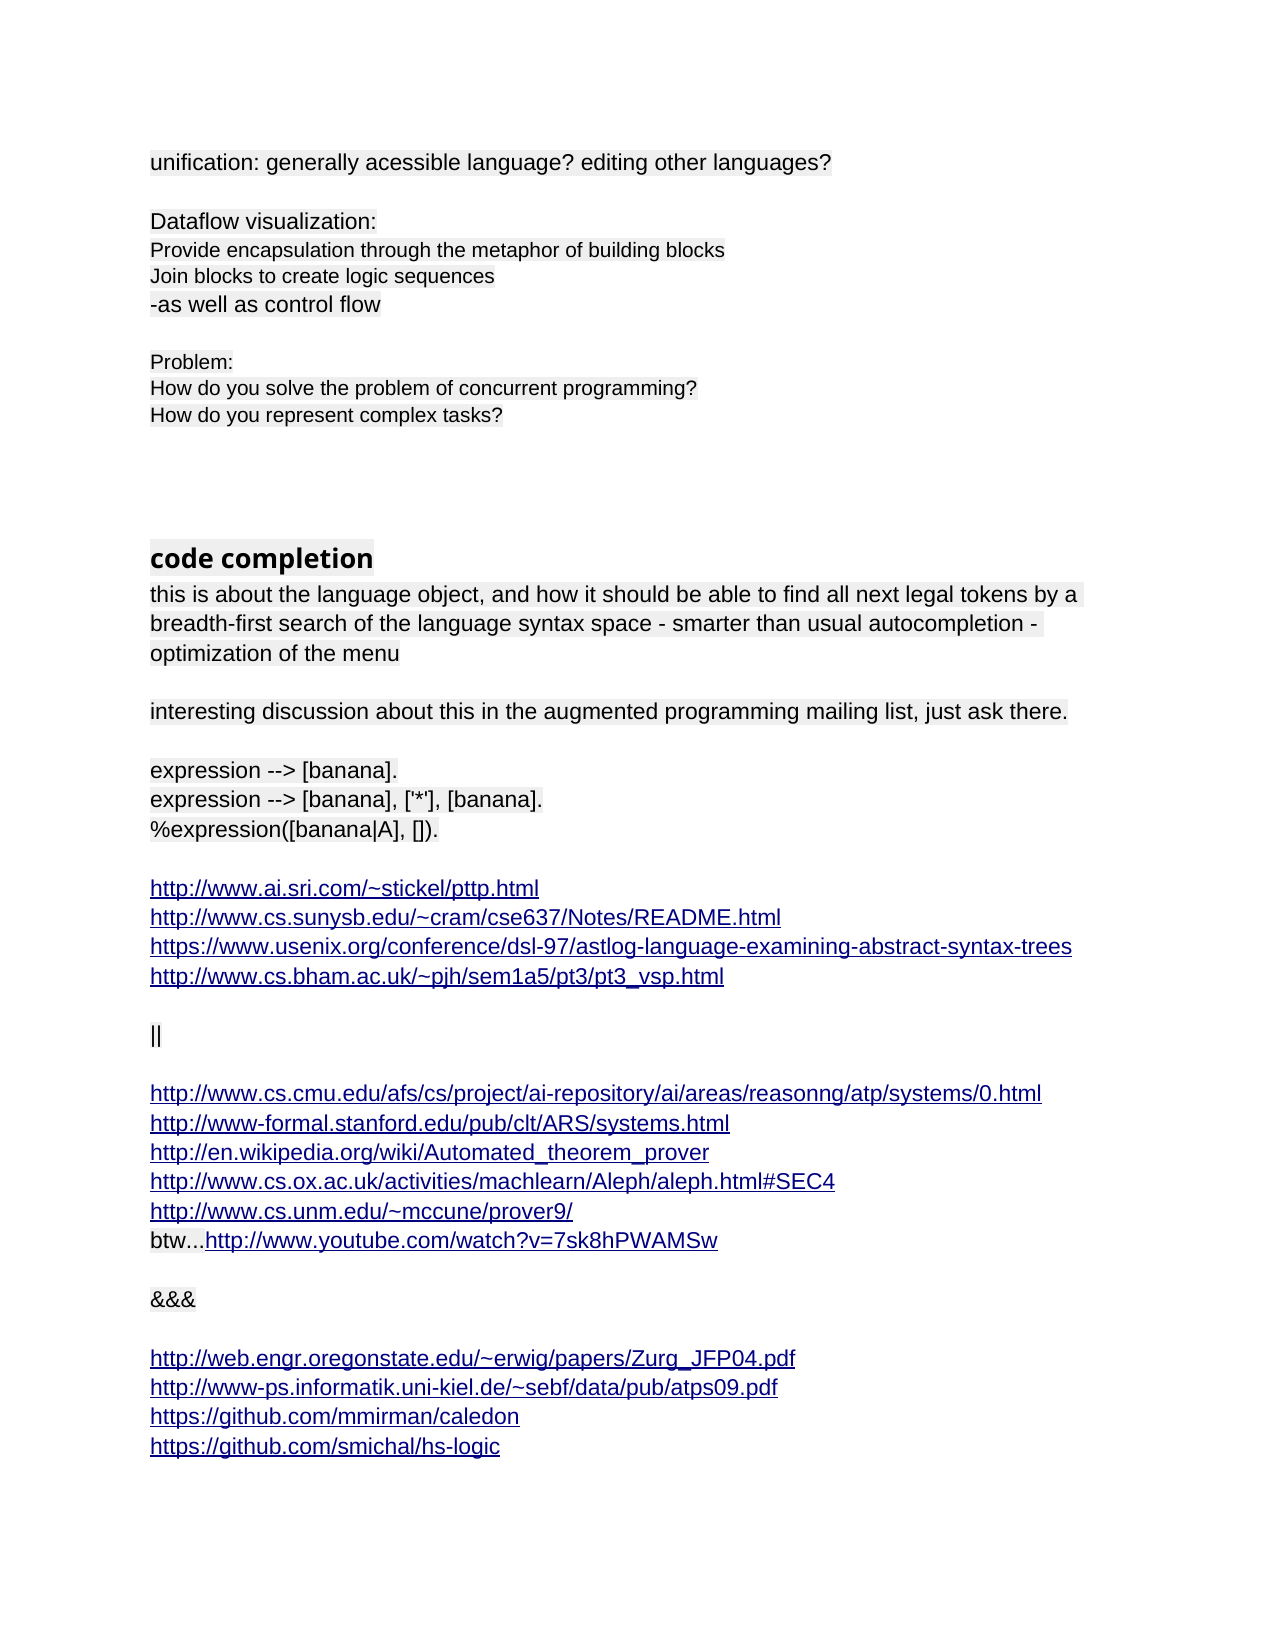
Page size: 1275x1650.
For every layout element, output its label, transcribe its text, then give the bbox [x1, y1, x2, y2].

text -as well as control flow [150, 291, 1125, 317]
text http://www.cs.sunysb.edu/~cram/cse637/Notes/README.html [150, 905, 1125, 930]
text http://www-formal.stanford.edu/pub/clt/ARS/systems.html [150, 1110, 1125, 1136]
text http://www-ps.informatik.uni-kiel.de/~sebf/data/pub/atps09.pdf [150, 1375, 1125, 1400]
text interesting discussion about this in the augmented programming mailing list, just ask there. [150, 699, 1125, 725]
text &&& [150, 1287, 1125, 1312]
text https://www.usenix.org/conference/dsl-97/astlog-language-examining-abstract-syntax-trees [150, 934, 1125, 960]
text http://en.wikipedia.org/wiki/Automated_theorem_prover [150, 1140, 1125, 1165]
text http://web.engr.oregonstate.edu/~erwig/papers/Zurg_JFP04.pdf [150, 1345, 1125, 1371]
text http://www.cs.ox.ac.uk/activities/machlearn/Aleph/aleph.html#SEC4 [150, 1169, 1125, 1195]
text unification: generally acessible language? editing other languages? [150, 150, 1125, 176]
text this is about the language object, and how it should be able to find all next legal tokens by a breadth-first search of the language syntax space - smarter than usual autocompletion - optimization of the menu [150, 582, 1125, 666]
text https://github.com/mmirman/caledon [150, 1404, 1125, 1430]
text http://www.cs.unm.edu/~mccune/prover9/ [150, 1198, 1125, 1224]
text %expression([banana|A], []). [150, 817, 1125, 842]
text Join blocks to create logic sequences [150, 265, 1125, 288]
text http://www.ai.sri.com/~stickel/pttp.html [150, 875, 1125, 901]
subtitle code completion [150, 539, 1125, 576]
text http://www.cs.bham.ac.uk/~pjh/sem1a5/pt3/pt3_vsp.html [150, 963, 1125, 989]
text Problem: [150, 350, 1125, 373]
text https://github.com/smichal/hs-logic [150, 1433, 1125, 1459]
text Dataflow visualization: [150, 209, 1125, 234]
text How do you solve the problem of concurrent programming? [150, 377, 1125, 400]
text expression --> [banana]. [150, 758, 1125, 783]
text Provide encapsulation through the metaphor of building blocks [150, 238, 1125, 261]
text http://www.cs.cmu.edu/afs/cs/project/ai-repository/ai/areas/reasonng/atp/systems/0.html [150, 1081, 1125, 1107]
text btw...http://www.youtube.com/watch?v=7sk8hPWAMSw [150, 1228, 1125, 1253]
text expression --> [banana], ['*'], [banana]. [150, 787, 1125, 813]
text || [150, 1022, 1125, 1048]
text How do you represent complex tasks? [150, 403, 1125, 427]
